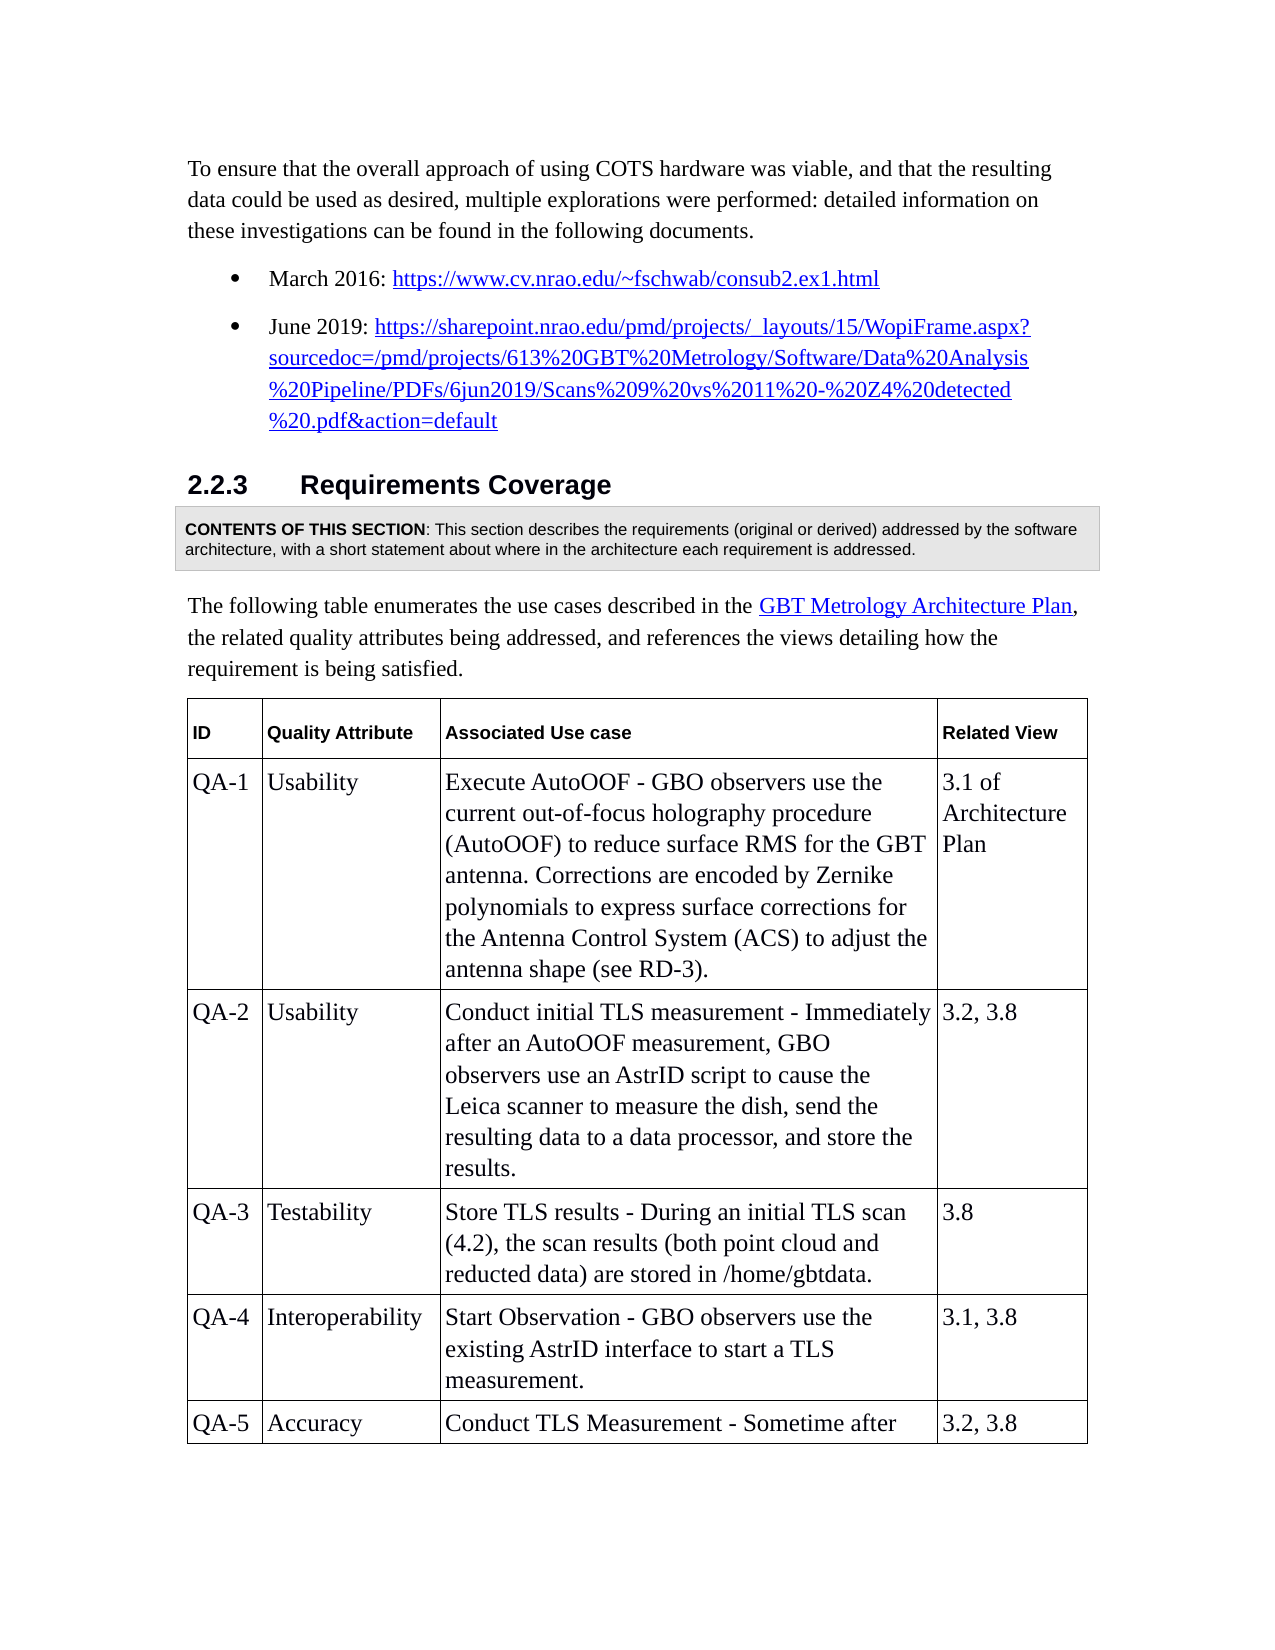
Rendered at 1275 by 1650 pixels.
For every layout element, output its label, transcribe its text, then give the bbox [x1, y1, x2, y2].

table_cell Usability [263, 990, 440, 1188]
table_cell Start Observation - GBO observers use the existing AstrID interface to start a TLS measurement. [441, 1295, 937, 1399]
table_cell Conduct initial TLS measurement - Immediately after an AutoOOF measurement, GBO observers use an AstrID script to cause the Leica scanner to measure the dish, send the resulting data to a data processor, and store the results. [441, 990, 937, 1188]
table_header ID [188, 699, 262, 758]
table_cell Testability [263, 1189, 440, 1294]
table_cell QA-3 [188, 1189, 262, 1294]
text To ensure that the overall approach of using COTS hardware was viable, and that the resulting data could be used as desired, multiple explorations were performed: detailed information on these investigations can be found in the following documents. [187, 150, 1087, 244]
table_cell 3.1 of Architecture Plan [938, 759, 1087, 988]
table_cell 3.2, 3.8 [938, 1401, 1087, 1443]
table_cell 3.1, 3.8 [938, 1295, 1087, 1399]
table_cell QA-5 [188, 1401, 262, 1443]
table_header Quality Attribute [263, 699, 440, 758]
table_cell Conduct TLS Measurement - Sometime after [441, 1401, 937, 1443]
table_cell Store TLS results - During an initial TLS scan (4.2), the scan results (both point cloud and reducted data) are stored in /home/gbtdata. [441, 1189, 937, 1294]
table_cell QA-2 [188, 990, 262, 1188]
table_cell Execute AutoOOF - GBO observers use the current out-of-focus holography procedure (AutoOOF) to reduce surface RMS for the GBT antenna. Corrections are encoded by Zernike polynomials to express surface corrections for the Antenna Control System (ACS) to adjust the antenna shape (see RD-3). [441, 759, 937, 988]
table_header CONTENTS OF THIS SECTION: This section describes the requirements (original or derived) addressed by the software architecture, with a short statement about where in the architecture each requirement is addressed. [176, 507, 1099, 570]
table_cell 3.8 [938, 1189, 1087, 1294]
table_cell 3.2, 3.8 [938, 990, 1087, 1188]
table_header Associated Use case [441, 699, 937, 758]
table_cell Usability [263, 759, 440, 988]
table_cell QA-1 [188, 759, 262, 988]
list March 2016: https://www.cv.nrao.edu/~fschwab/consub2.ex1.html [231, 260, 1087, 292]
subtitle Requirements Coverage [187, 464, 1087, 500]
table_cell QA-4 [188, 1295, 262, 1399]
table_header Related View [938, 699, 1087, 758]
list June 2019: https://sharepoint.nrao.edu/pmd/projects/_layouts/15/WopiFrame.aspx?sourcedoc=/pmd/projects/613%20GBT%20Metrology/Software/Data%20Analysis%20Pipeline/PDFs/6jun2019/Scans%209%20vs%2011%20-%20Z4%20detected%20.pdf&action=default [231, 308, 1087, 433]
table_cell Accuracy [263, 1401, 440, 1443]
text The following table enumerates the use cases described in the GBT Metrology Architecture Plan, the related quality attributes being addressed, and references the views detailing how the requirement is being satisfied. [187, 587, 1087, 681]
table_cell Interoperability [263, 1295, 440, 1399]
